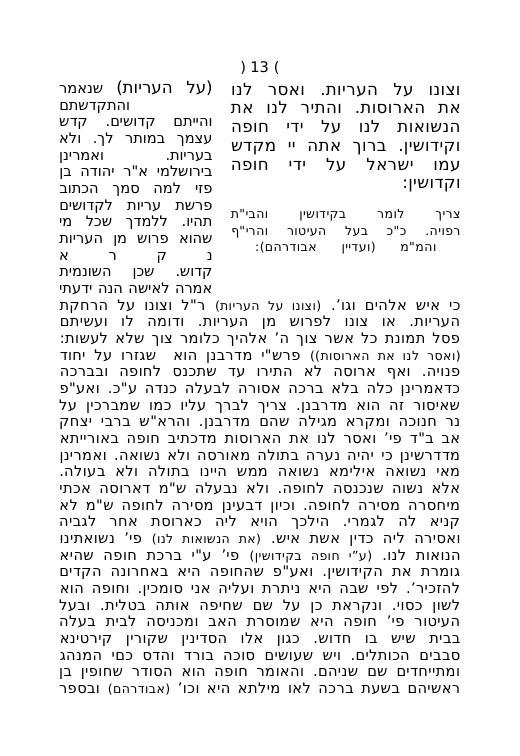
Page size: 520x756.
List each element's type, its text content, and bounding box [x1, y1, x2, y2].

text מאי נשואה אילימא נשואה ממש היינו בתולה ולא בעולה. [59, 463, 461, 480]
text פסל תמונת כל אשר צוך ה’ אלהיך כלומר צוך שלא לעשות: [59, 330, 461, 347]
table_header [213, 80, 231, 297]
text שאיסור זה הוא מדרבנן. צריך לברך עליו כמו שמברכין על [59, 397, 461, 413]
text גומרת את הקידושין. ואע"פ שהחופה היא באחרונה הקדים [59, 563, 461, 580]
text (ואסר לנו את הארוסות)) פרש"י מדרבנן הוא שגזרו על יחוד [59, 347, 461, 363]
text בבית שיש בו חדוש. כגון אלו הסדינין שקורין קירטינא [59, 630, 461, 647]
text ומתייחדים שם שניהם. והאומר חופה הוא הסודר שחופין בן ראשיהם בשעת ברכה לאו מילתא היא וכו’ (אבודרהם) ובספר [59, 663, 461, 697]
text לשון כסוי. ונקראת כן על שם שחיפה אותה בטלית. ובעל [59, 597, 461, 613]
text ) 13 ( [59, 59, 461, 76]
text מיחסרה מסירה לחופה. וכיון דבעינן מסירה לחופה ש"מ לא [59, 497, 461, 513]
text פנויה. ואף ארוסה לא התירו עד שתכנס לחופה ובברכה [59, 363, 461, 380]
text כדאמרינן כלה בלא ברכה אסורה לבעלה כנדה ע"כ. ואע"פ [59, 380, 461, 397]
text אלא נשוה שנכנסה לחופה. ולא נבעלה ש"מ דארוסה אכתי [59, 480, 461, 497]
text אב ב"ד פי’ ואסר לנו את הארוסות מדכתיב חופה באורייתא [59, 430, 461, 447]
table_header וצונו על העריות. ואסר לנו את הארוסות. והתיר לנו את הנשואות לנו על ידי חופה וקידושין. ברוך אתה יי מקדש עמו ישראל על ידי חופה וקדושין: צריך לומר בקידושין והבי"ת רפויה. כ"כ בעל העיטור והרי"ף והמ"מ (ועדיין אבודרהם): [231, 80, 461, 297]
text הנואות לנו. (ע”י חופה בקידושין) פי’ ע"י ברכת חופה שהיא [59, 547, 461, 563]
text סבבים הכותלים. ויש שעושים סוכה בורד והדס כםי המנהג [59, 647, 461, 663]
text להזכיר’. לפי שבה היא ניתרת ועליה אני סומכין. וחופה הוא [59, 580, 461, 597]
text העריות. או צונו לפרוש מן העריות. ודומה לו ועשיתם [59, 313, 461, 330]
text ואסירה ליה כדין אשת איש. (את הנשואות לנו) פי’ נשואתינו [59, 530, 461, 547]
table_header (על העריות) שנאמר והתקדשתם והייתם קדושים. קדש עצמך במותר לך. ולא בעריות. ואמרינן בירושלמי א"ר יהודה בן פזי למה סמך הכתוב פרשת עריות לקדושים תהיו. ללמדך שכל מי שהוא פרוש מן העריות נקרא קדוש. שכן השונמית אמרה לאישה הנה ידעתי [59, 80, 212, 297]
text כי איש אלהים וגו’. (וצונו על העריות) ר"ל וצונו על הרחקת [59, 297, 461, 313]
text העיטור פי’ חופה היא שמוסרת האב ומכניסה לבית בעלה [59, 613, 461, 630]
text נר חנוכה ומקרא מגילה שהם מדרבנן. והרא"ש ברבי יצחק [59, 413, 461, 430]
text קניא לה לגמרי. הילכך הויא ליה כארוסת אחר לגביה [59, 513, 461, 530]
text מדדרשינן כי יהיה נערה בתולה מאורסה ולא נשואה. ואמרינן [59, 447, 461, 463]
